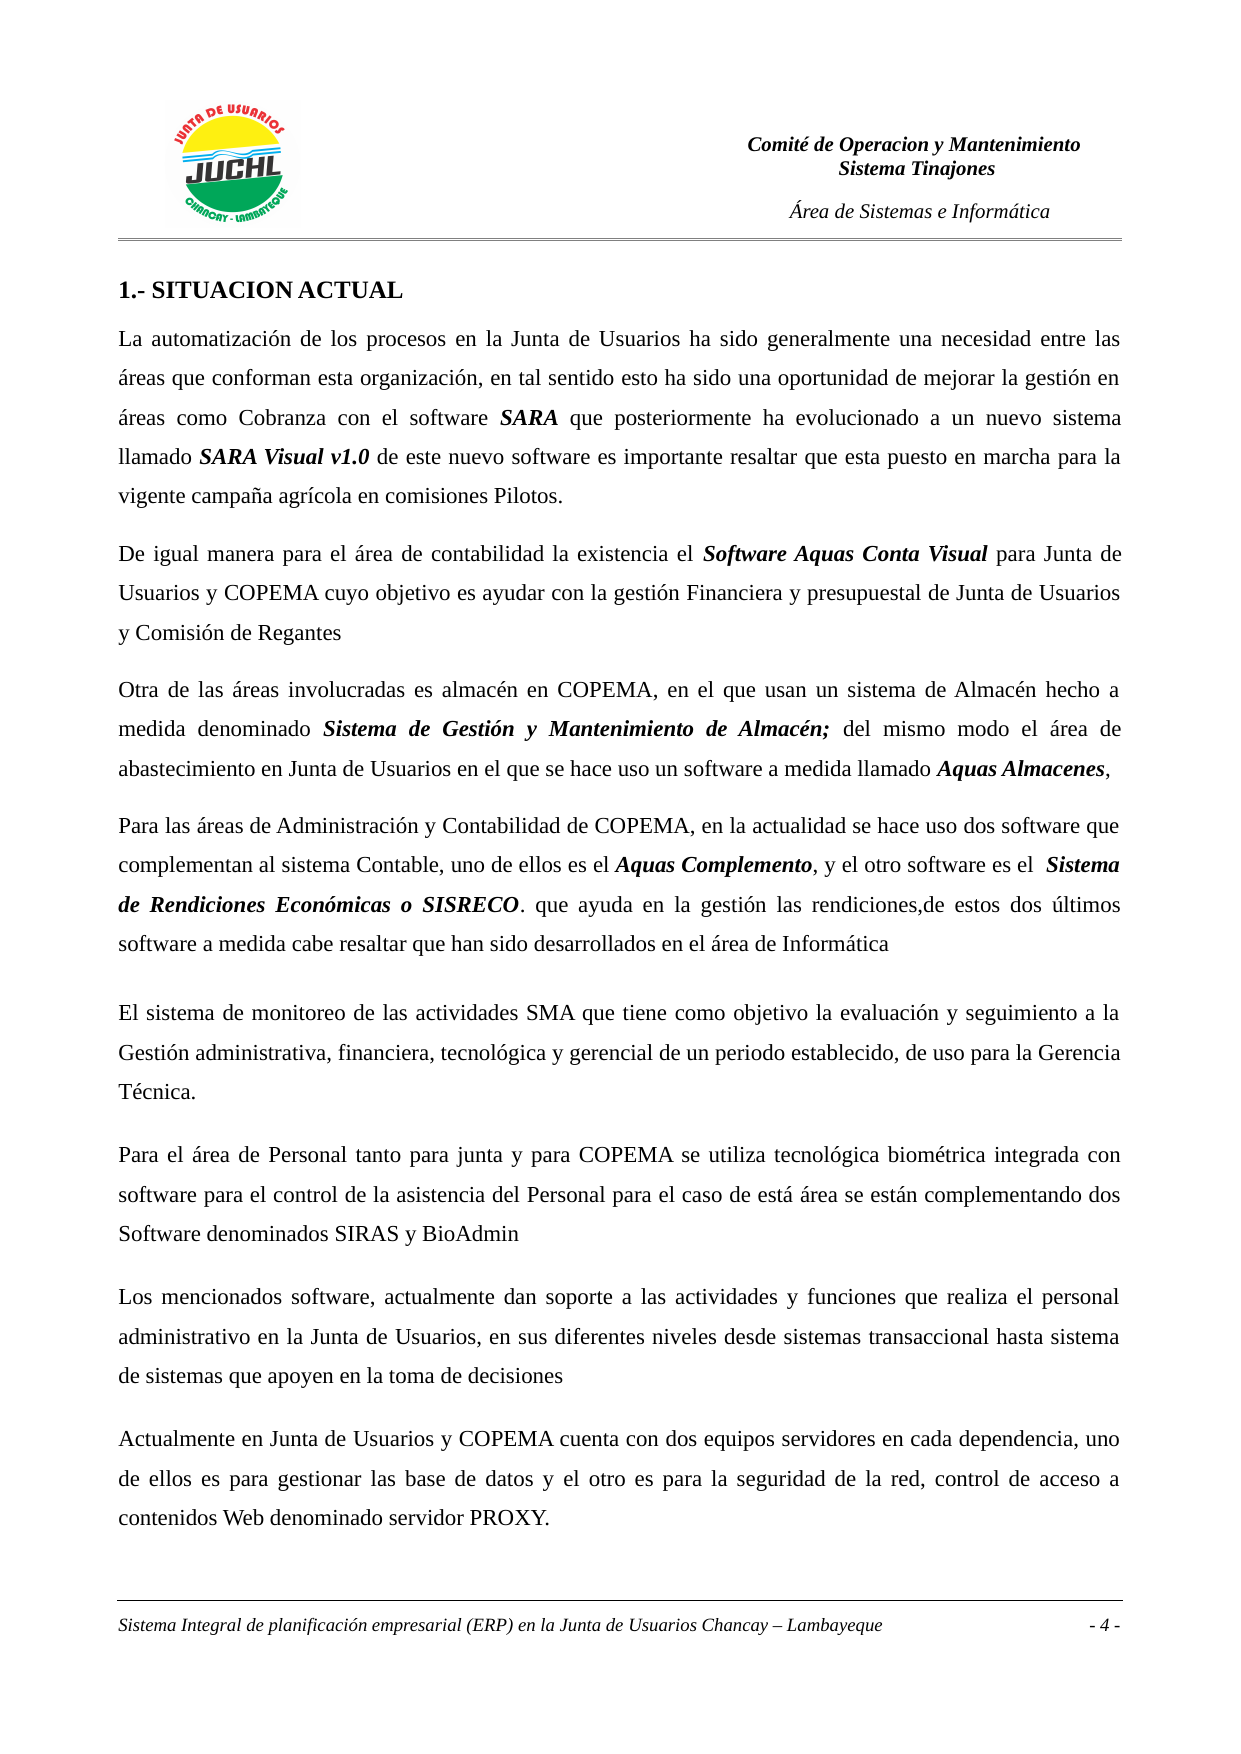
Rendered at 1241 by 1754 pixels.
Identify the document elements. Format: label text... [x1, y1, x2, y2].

text Otra de las áreas involucradas es almacén en COPEMA, en el que usan un sistema de Almacén hecho a medida denominado Sistema de Gestión y Mantenimiento de Almacén; del mismo modo el área de abastecimiento en Junta de Usuarios en el que se hace uso un software a medida llamado Aquas Almacenes, [118, 676, 1122, 781]
picture [164, 100, 301, 228]
subtitle 1.- SITUACION ACTUAL [118, 276, 1122, 304]
text De igual manera para el área de contabilidad la existencia el Software Aquas Conta Visual para Junta de Usuarios y COPEMA cuyo objetivo es ayudar con la gestión Financiera y presupuestal de Junta de Usuarios y Comisión de Regantes [118, 540, 1122, 645]
text El sistema de monitoreo de las actividades SMA que tiene como objetivo la evaluación y seguimiento a la Gestión administrativa, financiera, tecnológica y gerencial de un periodo establecido, de uso para la Gerencia Técnica. [118, 999, 1122, 1105]
text Para el área de Personal tanto para junta y para COPEMA se utiliza tecnológica biométrica integrada con software para el control de la asistencia del Personal para el caso de está área se están complementando dos Software denominados SIRAS y BioAdmin [118, 1141, 1122, 1247]
text Actualmente en Junta de Usuarios y COPEMA cuenta con dos equipos servidores en cada dependencia, uno de ellos es para gestionar las base de datos y el otro es para la seguridad de la red, control de acceso a contenidos Web denominado servidor PROXY. [118, 1425, 1122, 1531]
text Los mencionados software, actualmente dan soporte a las actividades y funciones que realiza el personal administrativo en la Junta de Usuarios, en sus diferentes niveles desde sistemas transaccional hasta sistema de sistemas que apoyen en la toma de decisiones [118, 1283, 1122, 1389]
text La automatización de los procesos en la Junta de Usuarios ha sido generalmente una necesidad entre las áreas que conforman esta organización, en tal sentido esto ha sido una oportunidad de mejorar la gestión en áreas como Cobranza con el software SARA que posteriormente ha evolucionado a un nuevo sistema llamado SARA Visual v1.0 de este nuevo software es importante resaltar que esta puesto en marcha para la vigente campaña agrícola en comisiones Pilotos. [118, 325, 1122, 509]
text Para las áreas de Administración y Contabilidad de COPEMA, en la actualidad se hace uso dos software que complementan al sistema Contable, uno de ellos es el Aquas Complemento, y el otro software es el Sistema de Rendiciones Económicas o SISRECO. que ayuda en la gestión las rendiciones,de estos dos últimos software a medida cabe resaltar que han sido desarrollados en el área de Informática [118, 812, 1122, 957]
